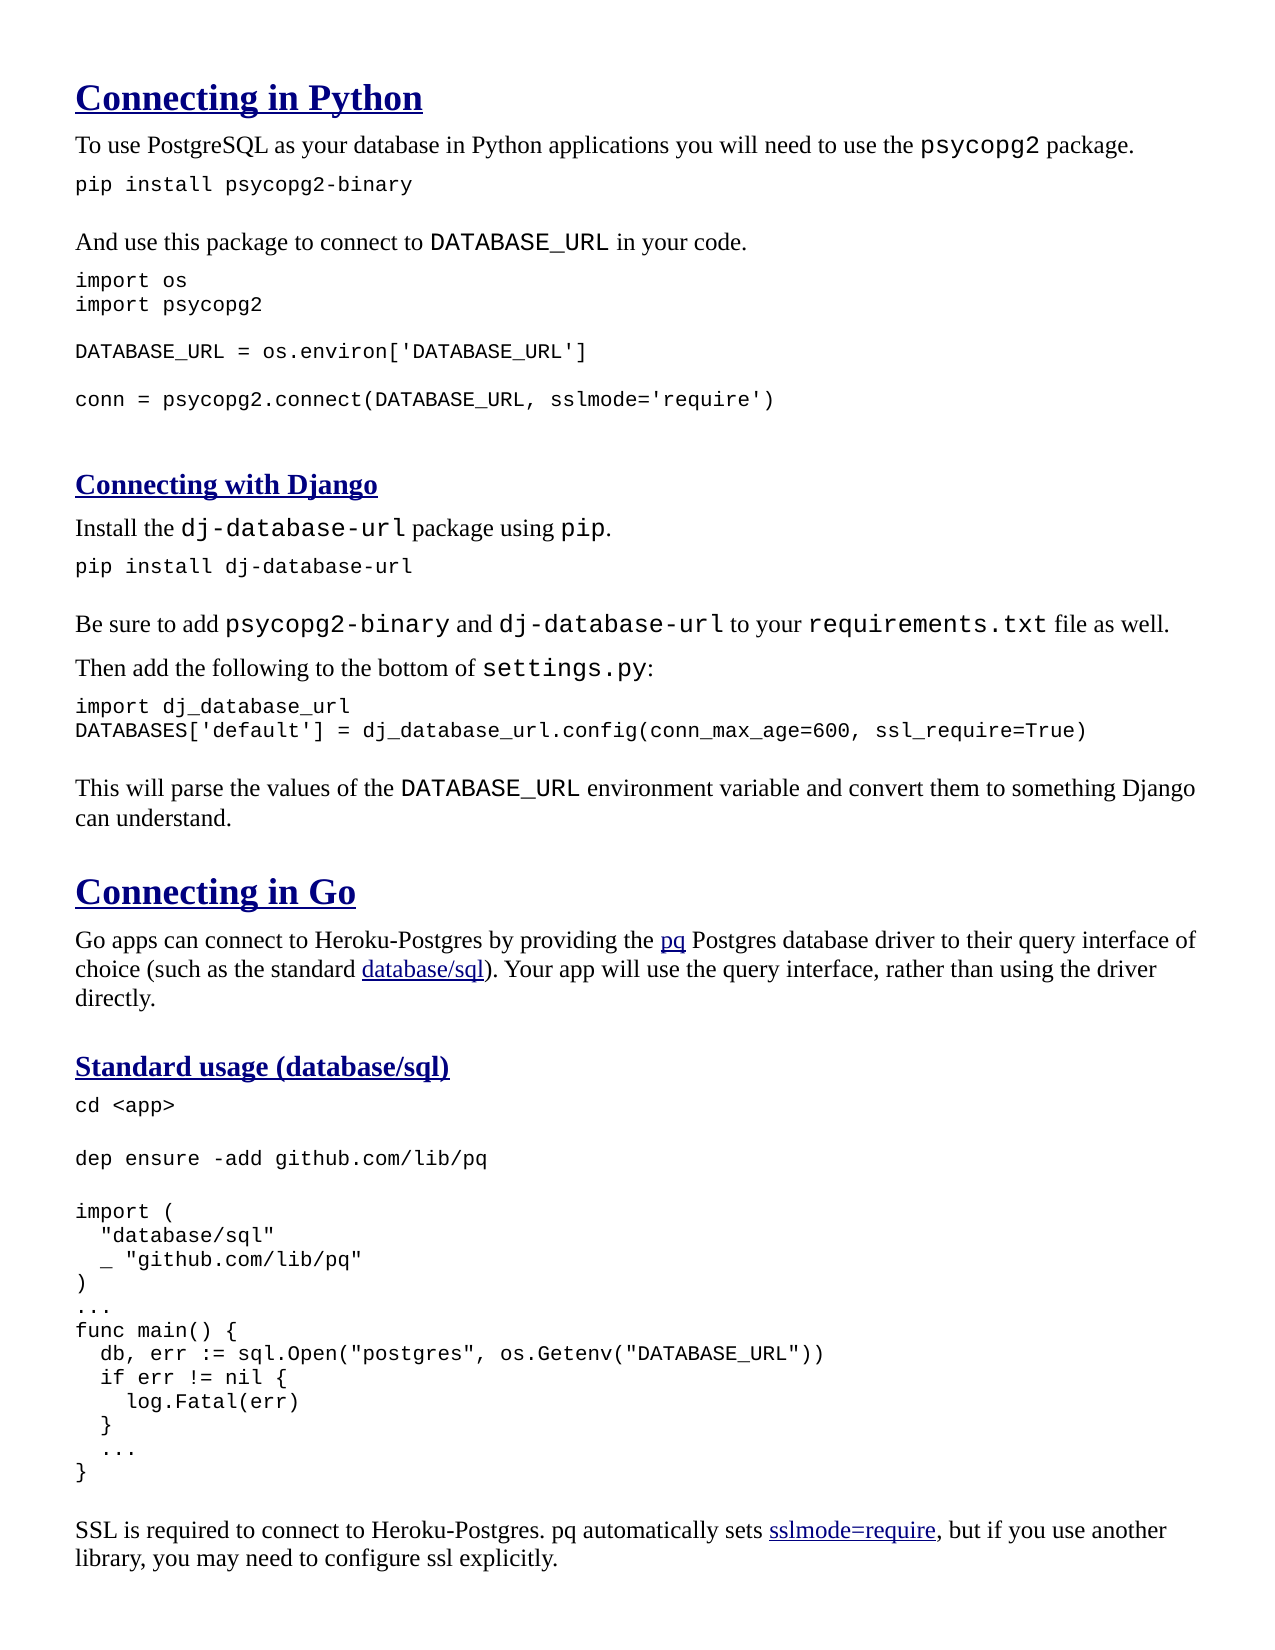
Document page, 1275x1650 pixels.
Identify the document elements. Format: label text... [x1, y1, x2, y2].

text conn = psycopg2.connect(DATABASE_URL, sslmode='require') [75, 389, 1200, 412]
text db, err := sql.Open("postgres", os.Getenv("DATABASE_URL")) [75, 1343, 1200, 1367]
text func main() { [75, 1320, 1200, 1343]
text This will parse the values of the DATABASE_URL environment variable and convert them to something Django can understand. [75, 773, 1200, 832]
subtitle Connecting in Go [75, 870, 1200, 913]
text ... [75, 1438, 1200, 1462]
text ) [75, 1272, 1200, 1296]
text log.Fatal(err) [75, 1391, 1200, 1414]
subtitle Connecting with Django [75, 467, 1200, 500]
text ... [75, 1296, 1200, 1320]
text "database/sql" [75, 1225, 1200, 1249]
text dep ensure -add github.com/lib/pq [75, 1148, 1200, 1172]
subtitle Standard usage (database/sql) [75, 1049, 1200, 1083]
text SSL is required to connect to Heroku-Postgres. pq automatically sets sslmode=require, but if you use another library, you may need to configure ssl explicitly. [75, 1515, 1200, 1572]
text pip install psycopg2-binary [75, 174, 1200, 198]
text _ "github.com/lib/pq" [75, 1249, 1200, 1272]
text Go apps can connect to Heroku-Postgres by providing the pq Postgres database driver to their query interface of choice (such as the standard database/sql). Your app will use the query interface, rather than using the driver directly. [75, 925, 1200, 1012]
text import dj_database_url [75, 696, 1200, 719]
text import ( [75, 1201, 1200, 1225]
text } [75, 1462, 1200, 1485]
text cd <app> [75, 1095, 1200, 1119]
text import psycopg2 [75, 294, 1200, 318]
text Install the dj-database-url package using pip. [75, 513, 1200, 544]
text DATABASE_URL = os.environ['DATABASE_URL'] [75, 341, 1200, 365]
text And use this package to connect to DATABASE_URL in your code. [75, 227, 1200, 258]
text Then add the following to the bottom of settings.py: [75, 653, 1200, 683]
text DATABASES['default'] = dj_database_url.config(conn_max_age=600, ssl_require=True) [75, 719, 1200, 743]
text Be sure to add psycopg2-binary and dj-database-url to your requirements.txt file as well. [75, 609, 1200, 640]
text } [75, 1414, 1200, 1438]
text import os [75, 270, 1200, 294]
text To use PostgreSQL as your database in Python applications you will need to use the psycopg2 package. [75, 131, 1200, 161]
subtitle Connecting in Python [75, 75, 1200, 118]
text if err != nil { [75, 1367, 1200, 1391]
text pip install dj-database-url [75, 556, 1200, 580]
